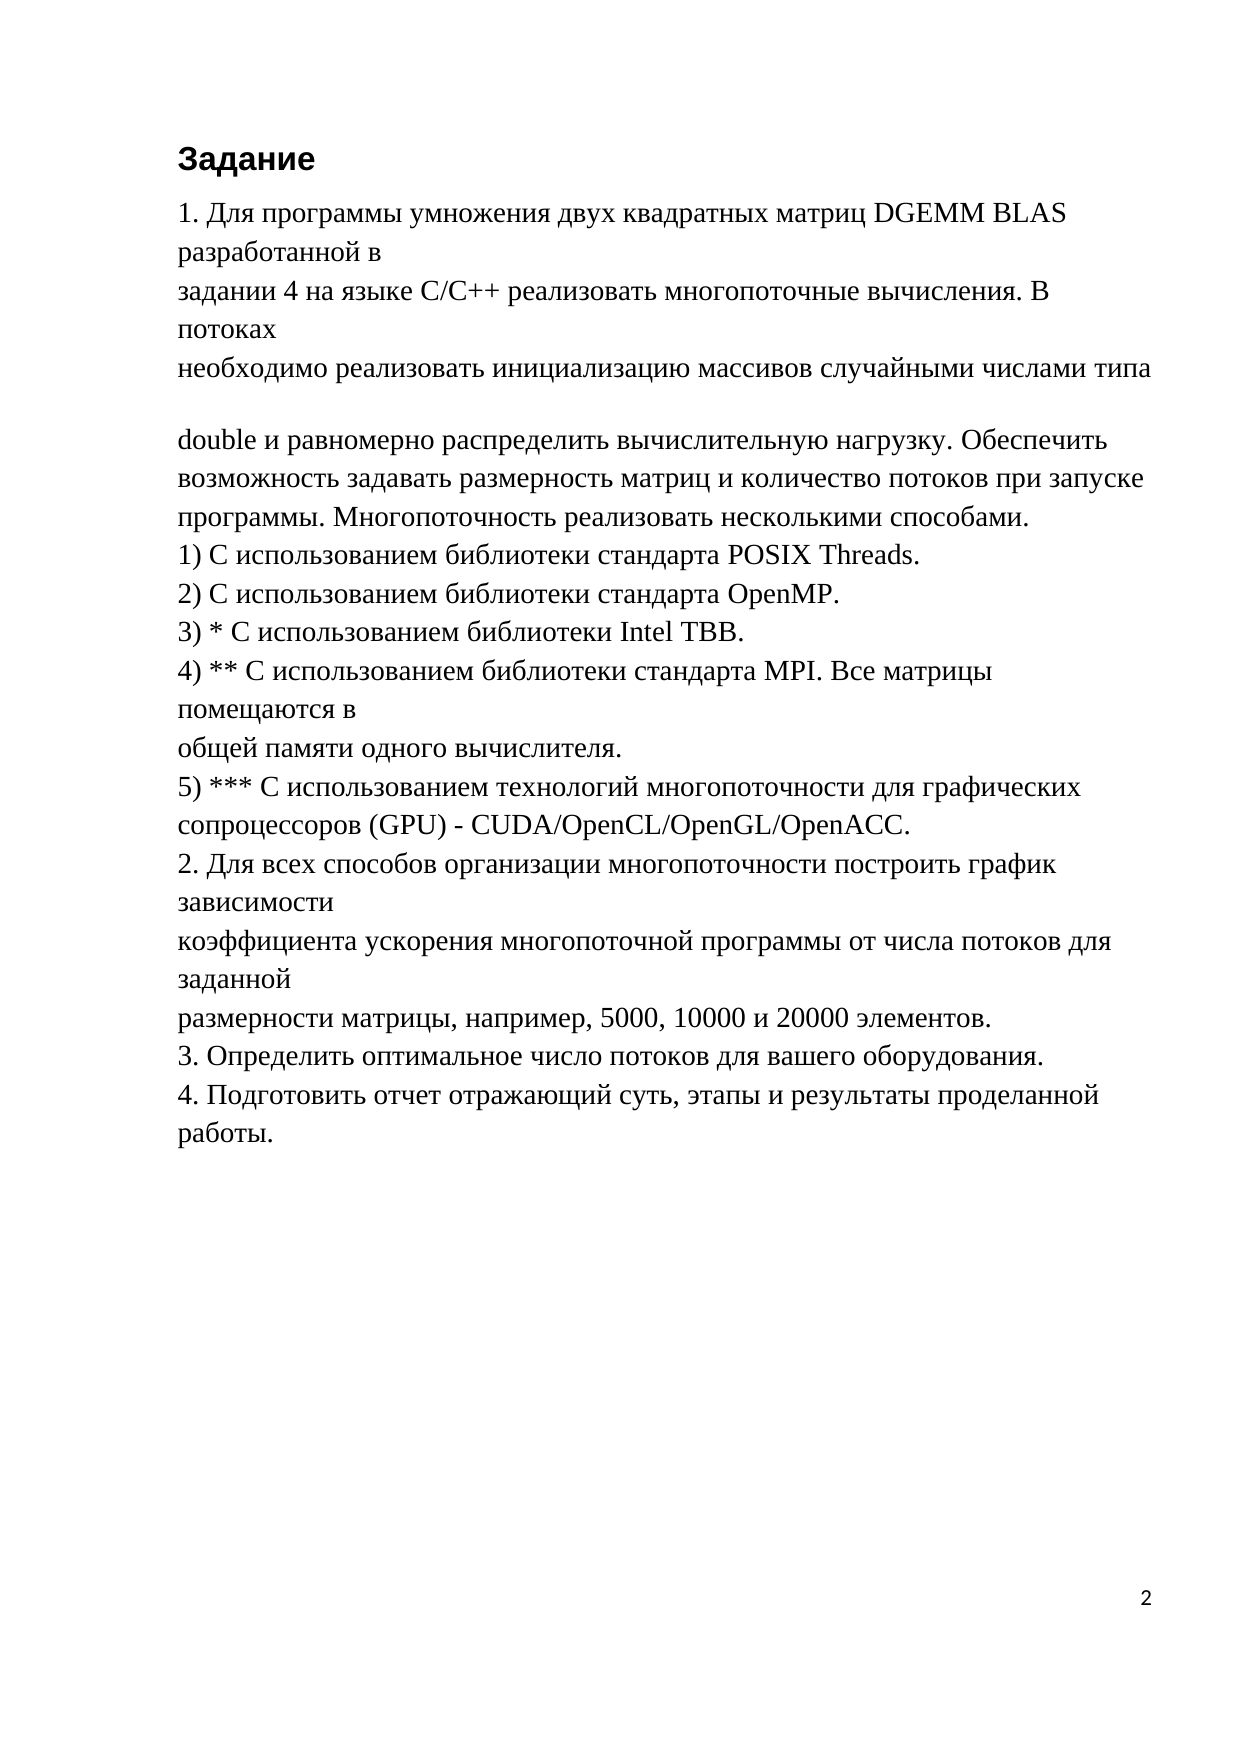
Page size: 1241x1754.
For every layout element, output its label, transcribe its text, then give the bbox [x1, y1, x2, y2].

text 1. Для программы умножения двух квадратных матриц DGEMM BLAS разработанной в задании 4 на языке С/С++ реализовать многопоточные вычисления. В потоках необходимо реализовать инициализацию массивов случайными числами типа double и равномерно распределить вычислительную нагрузку. Обеспечить возможность задавать размерность матриц и количество потоков при запуске программы. Многопоточность реализовать несколькими способами. 1) С использованием библиотеки стандарта POSIX Threads. 2) С использованием библиотеки стандарта OpenMP. 3) * C использованием библиотеки Intel TBB. 4) ** C использованием библиотеки стандарта MPI. Все матрицы помещаются в общей памяти одного вычислителя. 5) *** C использованием технологий многопоточности для графических сопроцессоров (GPU) - CUDA/OpenCL/OpenGL/OpenACC. 2. Для всех способов организации многопоточности построить график зависимости коэффициента ускорения многопоточной программы от числа потоков для заданной размерности матрицы, например, 5000, 10000 и 20000 элементов. 3. Определить оптимальное число потоков для вашего оборудования. 4. Подготовить отчет отражающий суть, этапы и результаты проделанной работы. [177, 196, 1152, 1149]
subtitle Задание [177, 139, 1152, 177]
